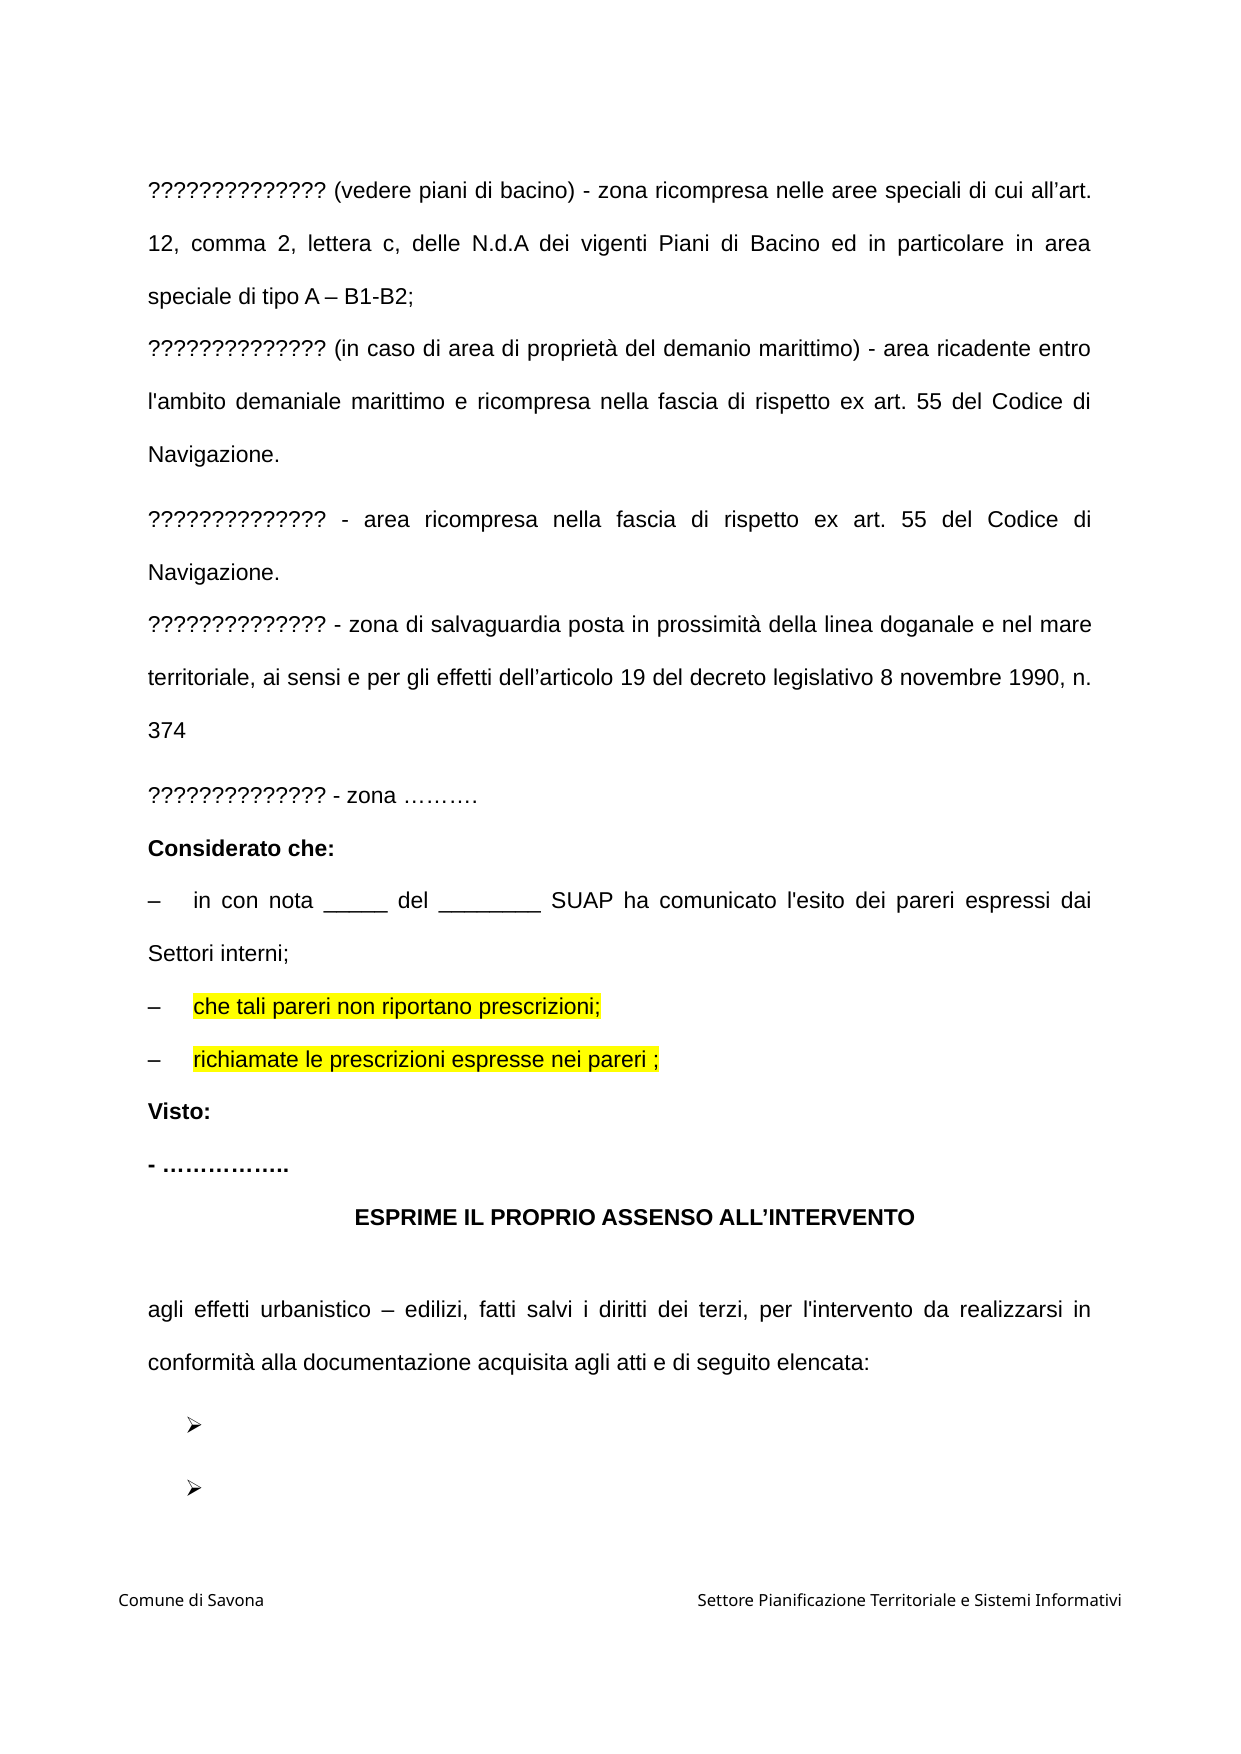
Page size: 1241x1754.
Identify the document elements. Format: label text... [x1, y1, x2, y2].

list che tali pareri non riportano prescrizioni; [148, 993, 1093, 1019]
text - …………….. [148, 1151, 1093, 1177]
text ?????????????? (in caso di area di proprietà del demanio marittimo) - area ricadente entro l'ambito demaniale marittimo e ricompresa nella fascia di rispetto ex art. 55 del Codice di Navigazione. [148, 335, 1093, 467]
list in con nota _____ del ________ SUAP ha comunicato l'esito dei pareri espressi dai Settori interni; [148, 887, 1093, 966]
text Visto: [148, 1098, 1093, 1124]
text ?????????????? (vedere piani di bacino) - zona ricompresa nelle aree speciali di cui all’art. 12, comma 2, lettera c, delle N.d.A dei vigenti Piani di Bacino ed in particolare in area speciale di tipo A – B1-B2; [148, 177, 1093, 309]
text Considerato che: [148, 835, 1093, 861]
text ?????????????? - area ricompresa nella fascia di rispetto ex art. 55 del Codice di Navigazione. [148, 506, 1093, 585]
text ?????????????? - zona ………. [148, 782, 1093, 808]
subtitle ESPRIME IL PROPRIO ASSENSO ALL’INTERVENTO [148, 1204, 1122, 1230]
text ?????????????? - zona di salvaguardia posta in prossimità della linea doganale e nel mare territoriale, ai sensi e per gli effetti dell’articolo 19 del decreto legislativo 8 novembre 1990, n. 374 [148, 611, 1093, 743]
text agli effetti urbanistico – edilizi, fatti salvi i diritti dei terzi, per l'intervento da realizzarsi in conformità alla documentazione acquisita agli atti e di seguito elencata: [148, 1296, 1093, 1375]
list richiamate le prescrizioni espresse nei pareri ; [148, 1046, 1093, 1072]
